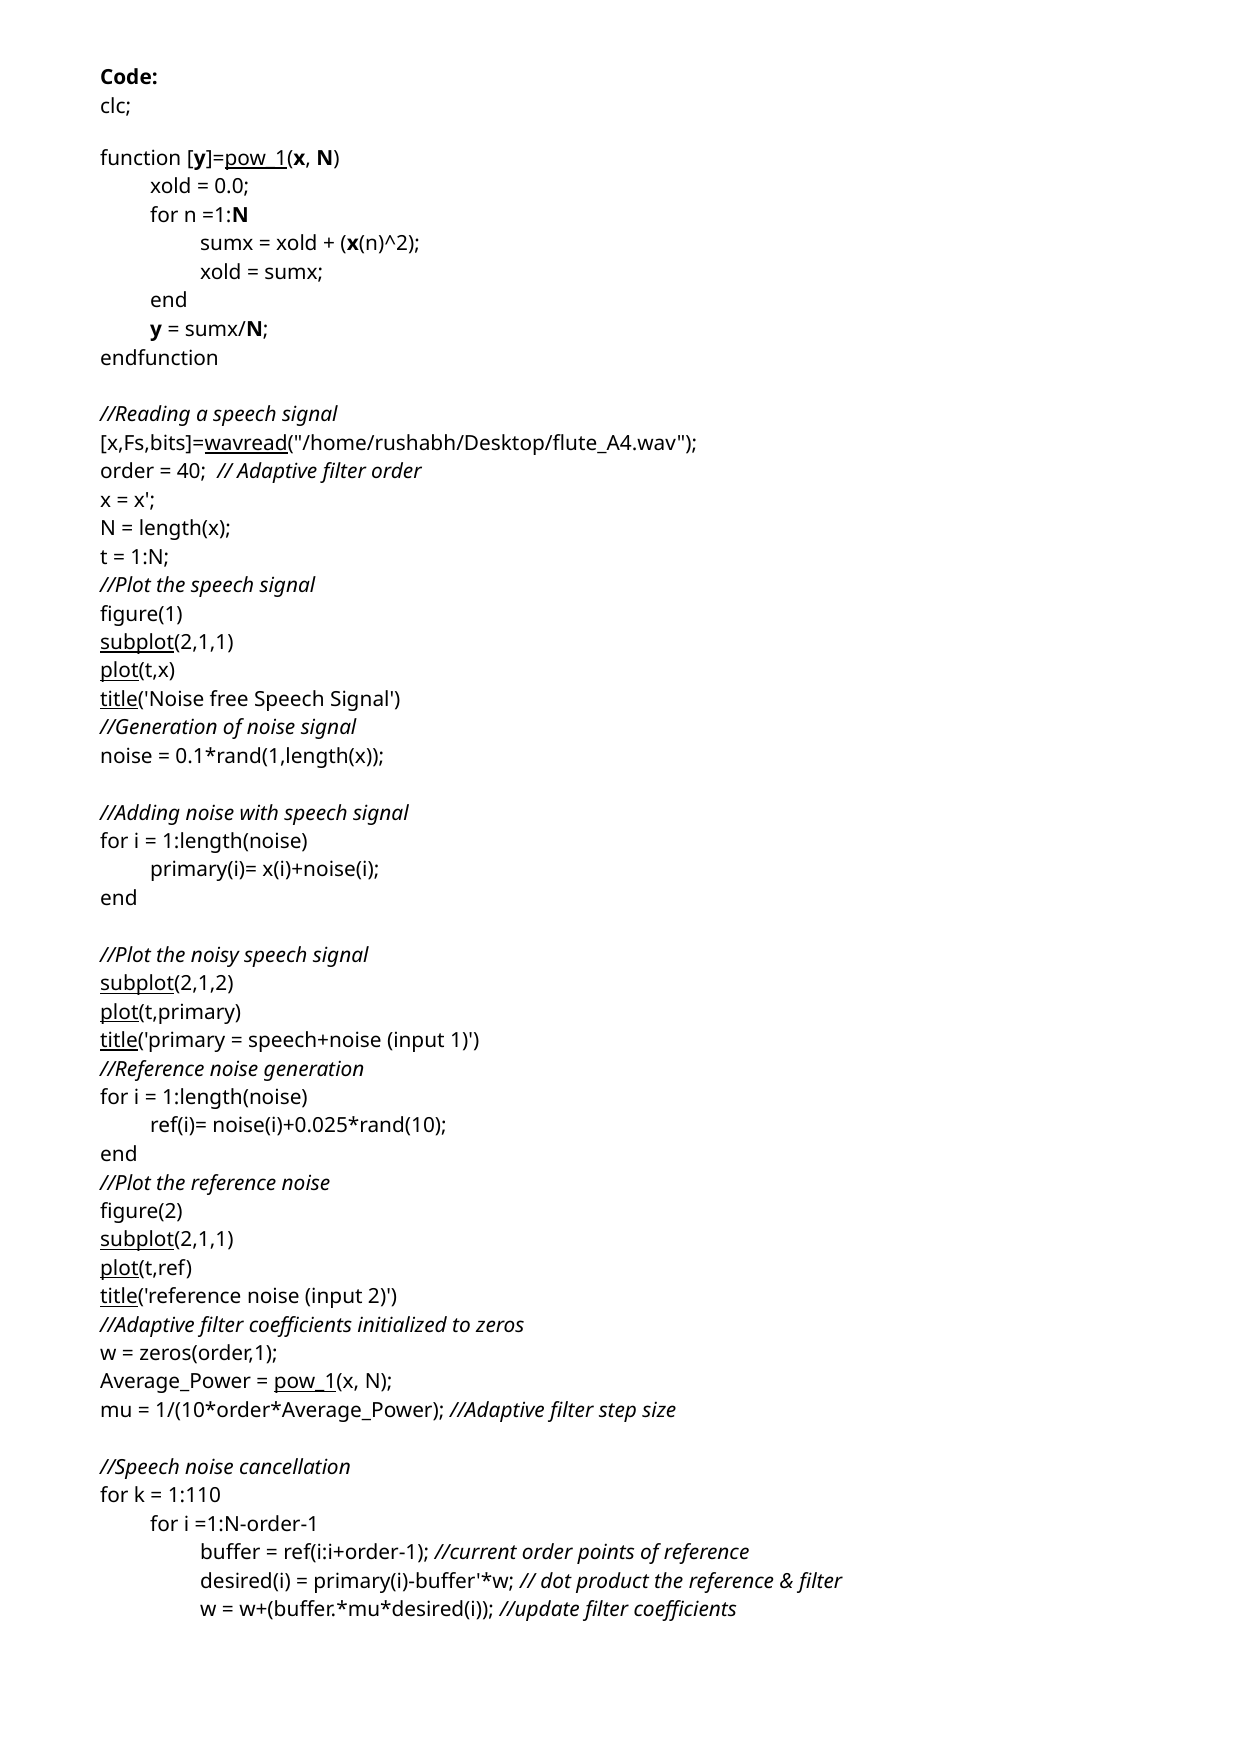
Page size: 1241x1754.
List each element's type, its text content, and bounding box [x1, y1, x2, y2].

text for k = 1:110 [100, 1480, 1123, 1509]
text xold = 0.0; [100, 171, 1123, 200]
text clc; [100, 91, 1123, 119]
text mu = 1/(10*order*Average_Power); //Adaptive filter step size [100, 1395, 1123, 1423]
text w = w+(buffer.*mu*desired(i)); //update filter coefficients [100, 1594, 1123, 1623]
text sumx = xold + (x(n)^2); [100, 228, 1123, 257]
text x = x'; [100, 485, 1123, 513]
text //Speech noise cancellation [100, 1452, 1123, 1480]
text for n =1:N [100, 200, 1123, 228]
text end [100, 883, 1123, 912]
text desired(i) = primary(i)-buffer'*w; // dot product the reference & filter [100, 1566, 1123, 1594]
text primary(i)= x(i)+noise(i); [100, 854, 1123, 883]
text endfunction [100, 343, 1123, 371]
text //Reference noise generation [100, 1054, 1123, 1082]
text title('Noise free Speech Signal') [100, 684, 1123, 712]
text end [100, 1139, 1123, 1168]
text plot(t,primary) [100, 997, 1123, 1025]
text figure(2) [100, 1196, 1123, 1224]
text //Plot the noisy speech signal [100, 940, 1123, 968]
text buffer = ref(i:i+order-1); //current order points of reference [100, 1537, 1123, 1566]
text ref(i)= noise(i)+0.025*rand(10); [100, 1111, 1123, 1139]
text Average_Power = pow_1(x, N); [100, 1367, 1123, 1395]
text order = 40; // Adaptive filter order [100, 456, 1123, 485]
text for i = 1:length(noise) [100, 1082, 1123, 1111]
text plot(t,x) [100, 656, 1123, 684]
text subplot(2,1,1) [100, 1224, 1123, 1253]
text end [100, 286, 1123, 314]
text //Plot the speech signal [100, 570, 1123, 599]
text noise = 0.1*rand(1,length(x)); [100, 741, 1123, 769]
text function [y]=pow_1(x, N) [100, 143, 1123, 171]
text title('primary = speech+noise (input 1)') [100, 1025, 1123, 1054]
text //Adding noise with speech signal [100, 798, 1123, 826]
text //Generation of noise signal [100, 712, 1123, 741]
text xold = sumx; [100, 257, 1123, 286]
text w = zeros(order,1); [100, 1338, 1123, 1367]
text plot(t,ref) [100, 1253, 1123, 1281]
text title('reference noise (input 2)') [100, 1281, 1123, 1310]
text for i = 1:length(noise) [100, 826, 1123, 854]
text //Adaptive filter coefficients initialized to zeros [100, 1310, 1123, 1338]
text y = sumx/N; [100, 314, 1123, 343]
text for i =1:N-order-1 [100, 1509, 1123, 1537]
text subplot(2,1,1) [100, 627, 1123, 656]
text Code: [100, 62, 1123, 91]
text figure(1) [100, 599, 1123, 627]
text [x,Fs,bits]=wavread("/home/rushabh/Desktop/flute_A4.wav"); [100, 428, 1123, 456]
text t = 1:N; [100, 542, 1123, 570]
text N = length(x); [100, 513, 1123, 542]
text //Reading a speech signal [100, 399, 1123, 428]
text //Plot the reference noise [100, 1168, 1123, 1196]
text subplot(2,1,2) [100, 968, 1123, 997]
